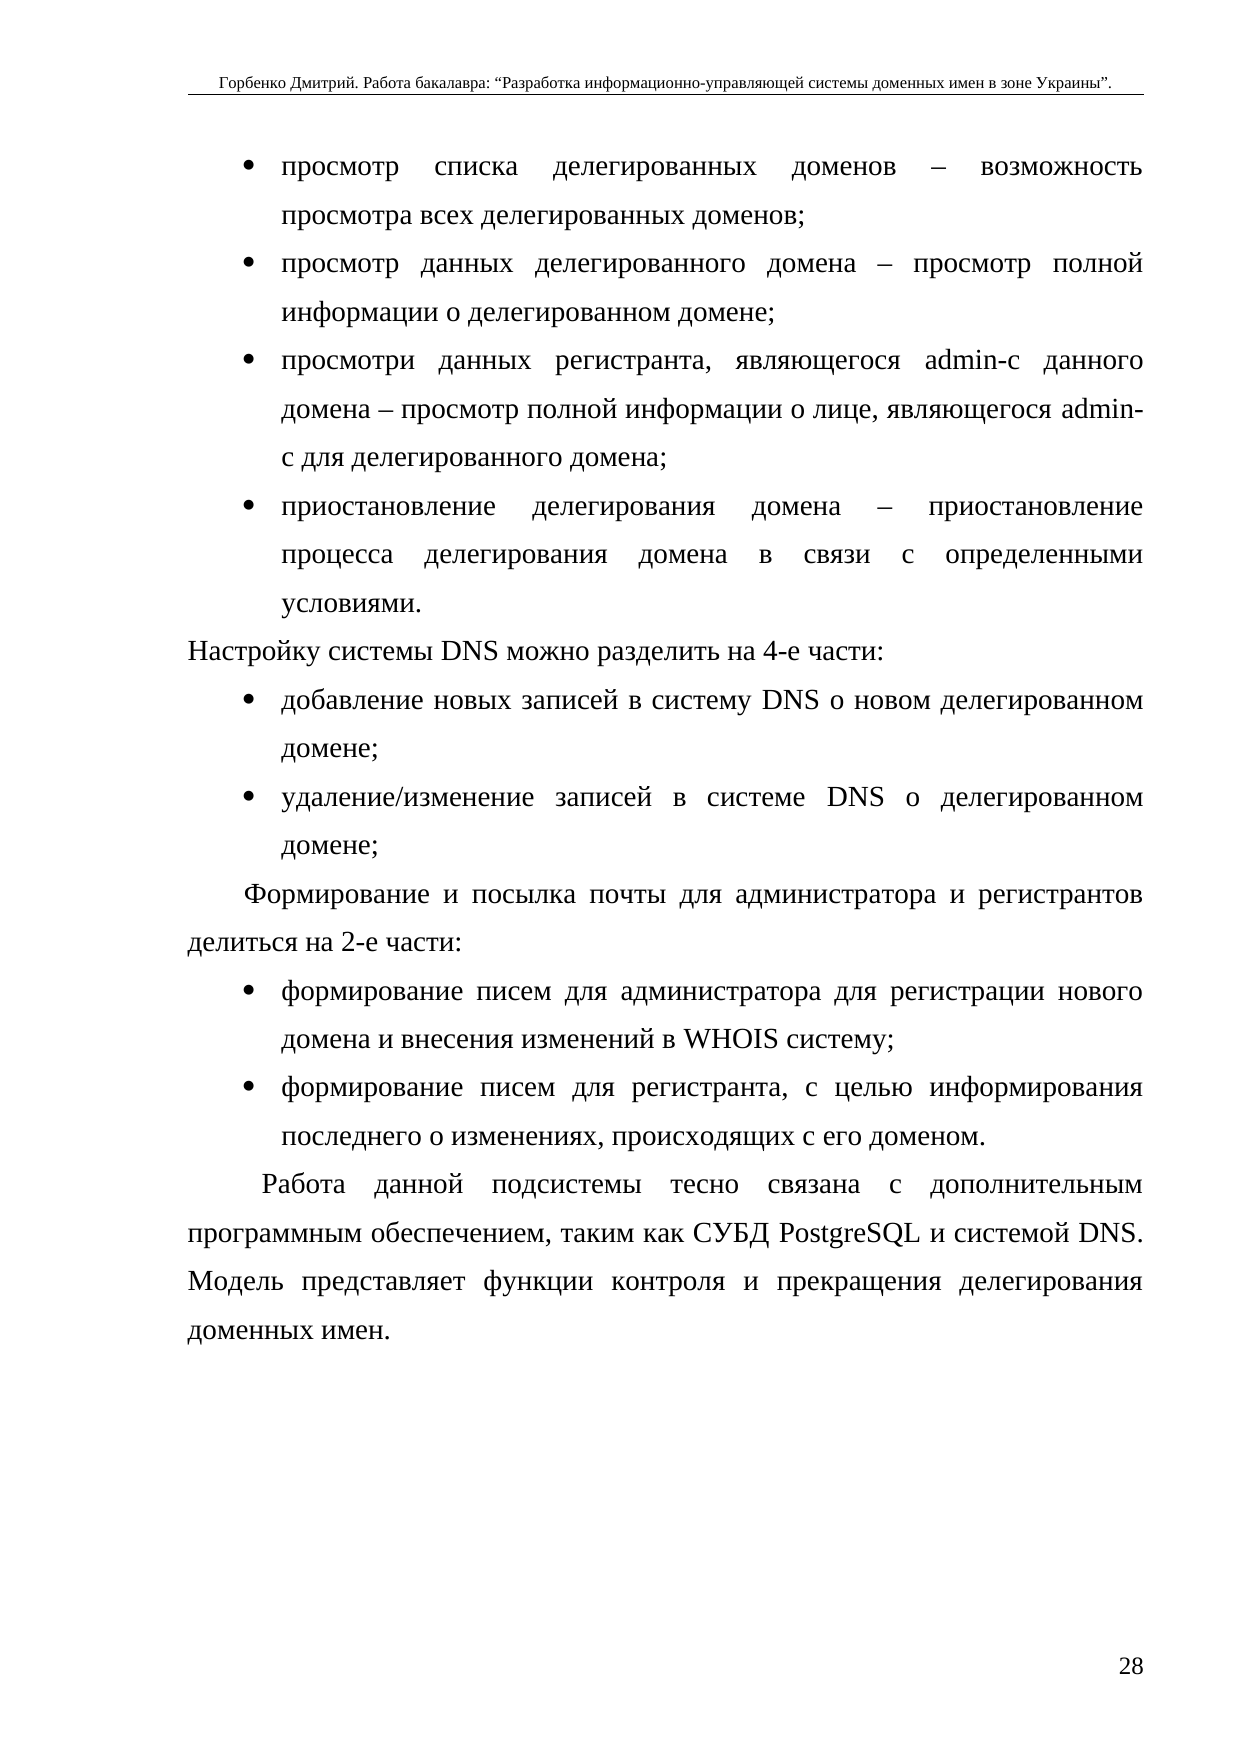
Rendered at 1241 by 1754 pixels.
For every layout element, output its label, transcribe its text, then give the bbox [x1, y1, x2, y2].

text Настройку системы DNS можно разделить на 4-е части: [187, 634, 1144, 667]
list просмотр данных делегированного домена – просмотр полной информации о делегированном домене; [244, 247, 1144, 328]
list просмотр списка делегированных доменов – возможность просмотра всех делегированных доменов; [244, 150, 1144, 231]
text Формирование и посылка почты для администратора и регистрантов делиться на 2-е части: [187, 877, 1144, 958]
list формирование писем для регистранта, с целью информирования последнего о изменениях, происходящих с его доменом. [244, 1071, 1144, 1152]
list добавление новых записей в систему DNS о новом делегированном домене; [244, 683, 1144, 764]
list формирование писем для администратора для регистрации нового домена и внесения изменений в WHOIS систему; [244, 974, 1144, 1055]
list приостановление делегирования домена – приостановление процесса делегирования домена в связи с определенными условиями. [244, 489, 1144, 618]
text Работа данной подсистемы тесно связана с дополнительным программным обеспечением, таким как СУБД PostgreSQL и системой DNS. Модель представляет функции контроля и прекращения делегирования доменных имен. [187, 1168, 1144, 1345]
list удаление/изменение записей в системе DNS о делегированном домене; [244, 780, 1144, 861]
list просмотри данных регистранта, являющегося admin-c данного домена – просмотр полной информации о лице, являющегося admin-c для делегированного домена; [244, 344, 1144, 473]
